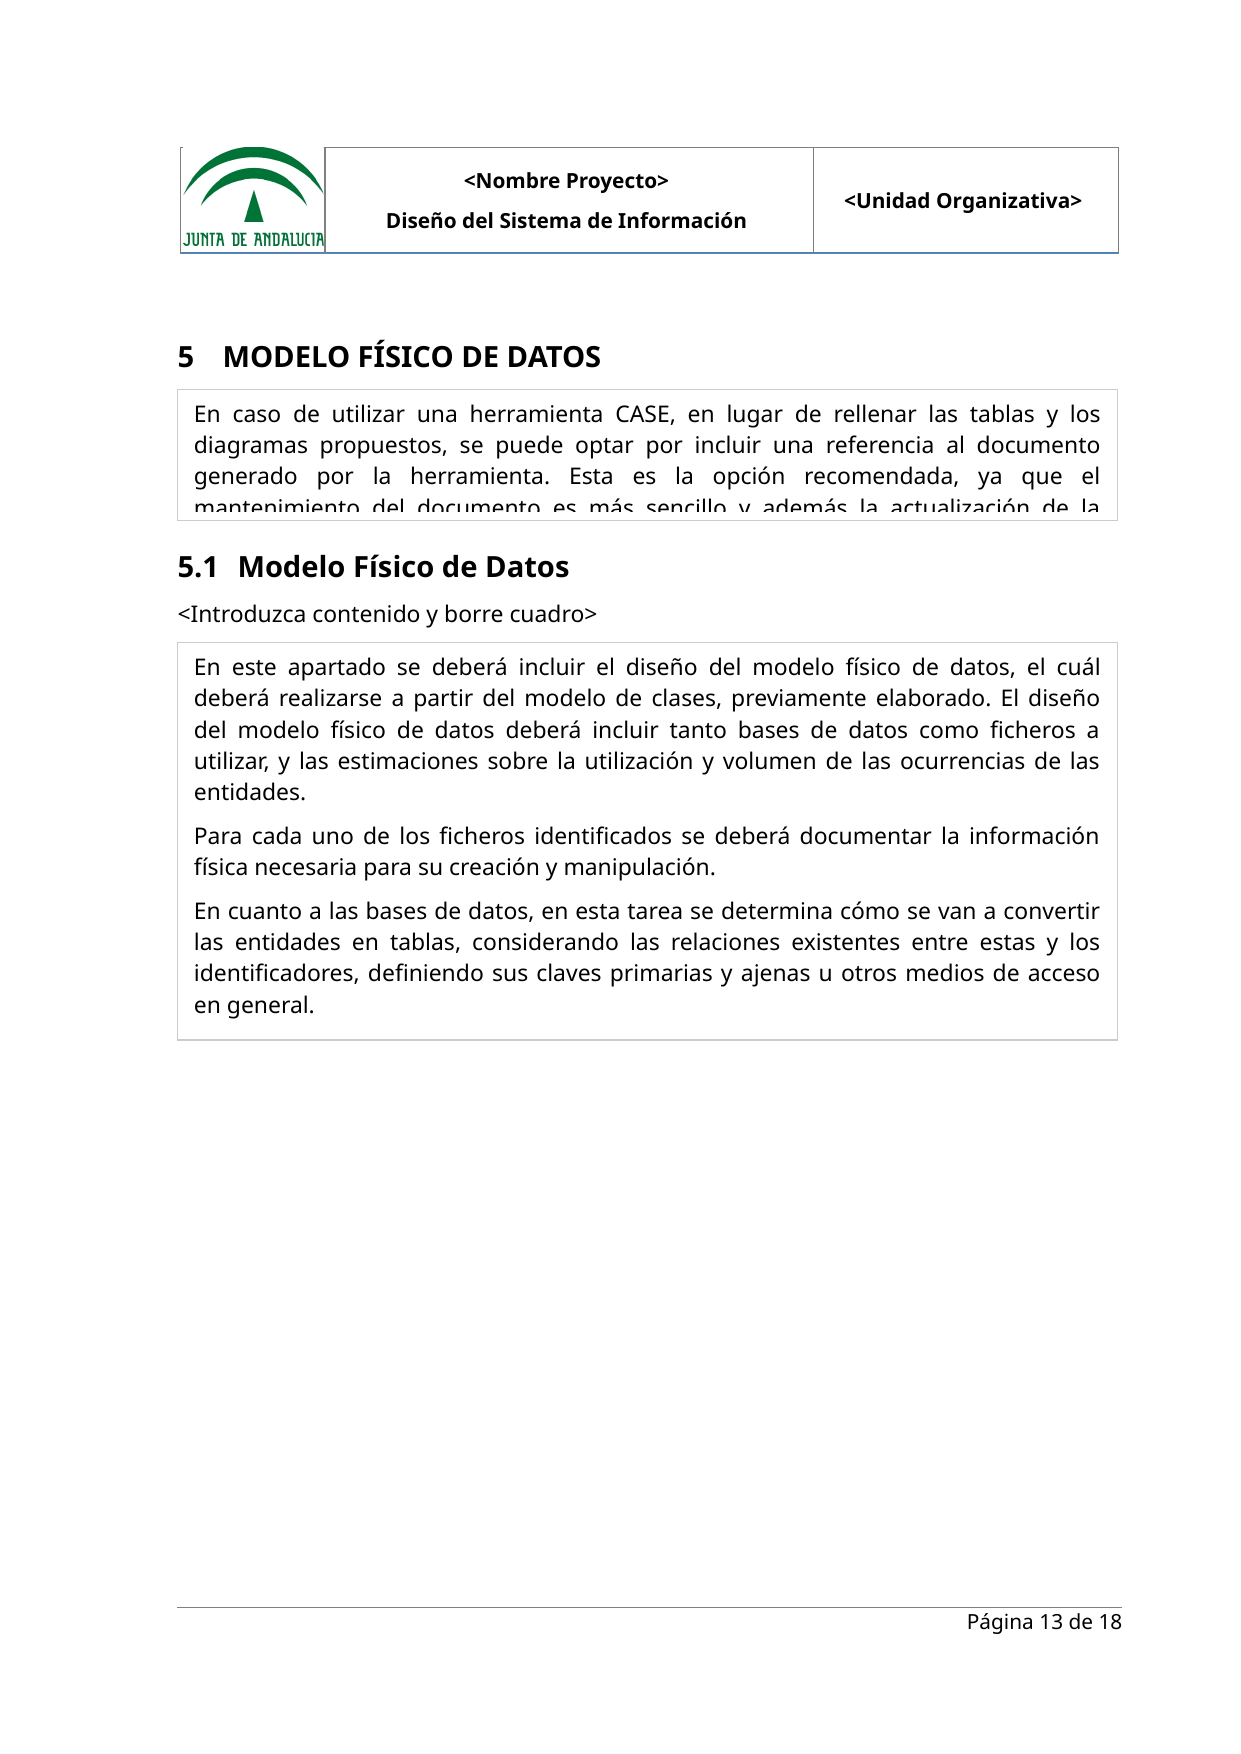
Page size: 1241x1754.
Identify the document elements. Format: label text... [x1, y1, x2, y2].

text Para cada uno de los ficheros identificados se deberá documentar la información física necesaria para su creación y manipulación. [194, 820, 1101, 882]
subtitle Modelo Físico de Datos [177, 546, 1122, 586]
text <Introduzca contenido y borre cuadro> [177, 598, 1122, 629]
text En caso de utilizar una herramienta CASE, en lugar de rellenar las tablas y los diagramas propuestos, se puede optar por incluir una referencia al documento generado por la herramienta. Esta es la opción recomendada, ya que el mantenimiento del documento es más sencillo y además la actualización de la información del sistema es inmediata. [194, 398, 1101, 512]
picture [183, 147, 324, 246]
text En este apartado se deberá incluir el diseño del modelo físico de datos, el cuál deberá realizarse a partir del modelo de clases, previamente elaborado. El diseño del modelo físico de datos deberá incluir tanto bases de datos como ficheros a utilizar, y las estimaciones sobre la utilización y volumen de las ocurrencias de las entidades. [194, 651, 1101, 807]
text En cuanto a las bases de datos, en esta tarea se determina cómo se van a convertir las entidades en tablas, considerando las relaciones existentes entre estas y los identificadores, definiendo sus claves primarias y ajenas u otros medios de acceso en general. [194, 895, 1101, 1020]
subtitle MODELO FÍSICO DE DATOS [177, 336, 1122, 376]
